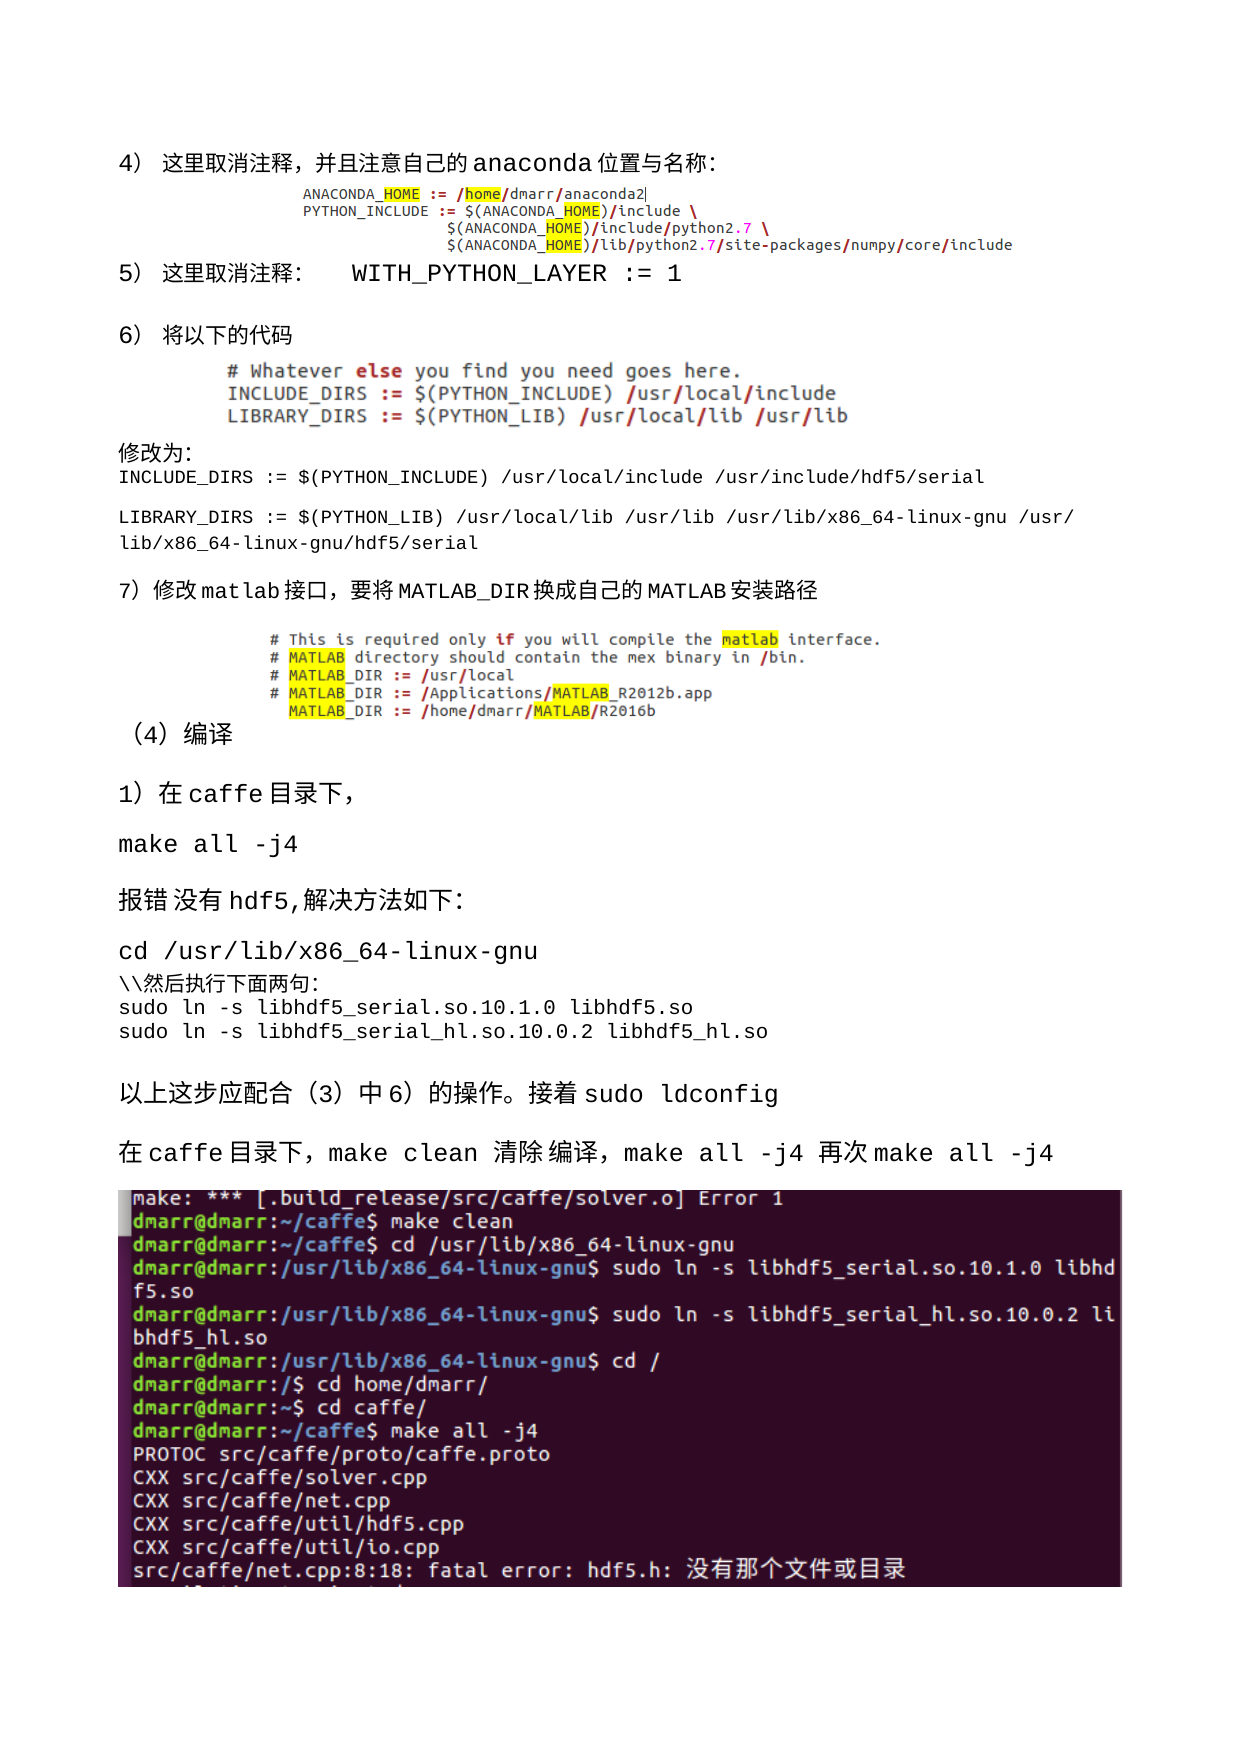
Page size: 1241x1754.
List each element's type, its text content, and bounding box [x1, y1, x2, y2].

picture [269, 626, 971, 736]
text 以上这步应配合（3）中6）的操作。接着 sudo ldconfig [118, 1074, 1122, 1110]
text make all -j4 [118, 832, 1122, 860]
text 6） 将以下的代码 [118, 318, 1122, 351]
text INCLUDE_DIRS := $(PYTHON_INCLUDE) /usr/local/include /usr/include/hdf5/serial [118, 468, 1122, 489]
picture [118, 1190, 1123, 1587]
text 4） 这里取消注释，并且注意自己的anaconda位置与名称： [118, 146, 1122, 179]
text \\然后执行下面两句： [118, 967, 1122, 997]
picture [226, 350, 1014, 437]
text sudo ln -s libhdf5_serial_hl.so.10.0.2 libhdf5_hl.so [118, 1021, 1122, 1044]
text cd /usr/lib/x86_64-linux-gnu [118, 938, 1122, 967]
text LIBRARY_DIRS := $(PYTHON_LIB) /usr/local/lib /usr/lib /usr/lib/x86_64-linux-gnu /usr/lib/x86_64-linux-gnu/hdf5/serial [118, 508, 1122, 555]
text 在caffe目录下，make clean 清除 编译，make all -j4 再次make all -j4 [118, 1132, 1122, 1169]
text sudo ln -s libhdf5_serial.so.10.1.0 libhdf5.so [118, 997, 1122, 1021]
text 7）修改matlab接口，要将MATLAB_DIR换成自己的MATLAB安装路径 [118, 573, 1122, 605]
picture [292, 187, 1085, 257]
text 报错 没有hdf5,解决方法如下： [118, 880, 1122, 917]
text 5） 这里取消注释： WITH_PYTHON_LAYER := 1 [118, 179, 1122, 289]
text 1）在caffe目录下， [118, 773, 1122, 810]
text （4）编译 [118, 715, 1122, 751]
text 修改为： [118, 351, 1122, 468]
